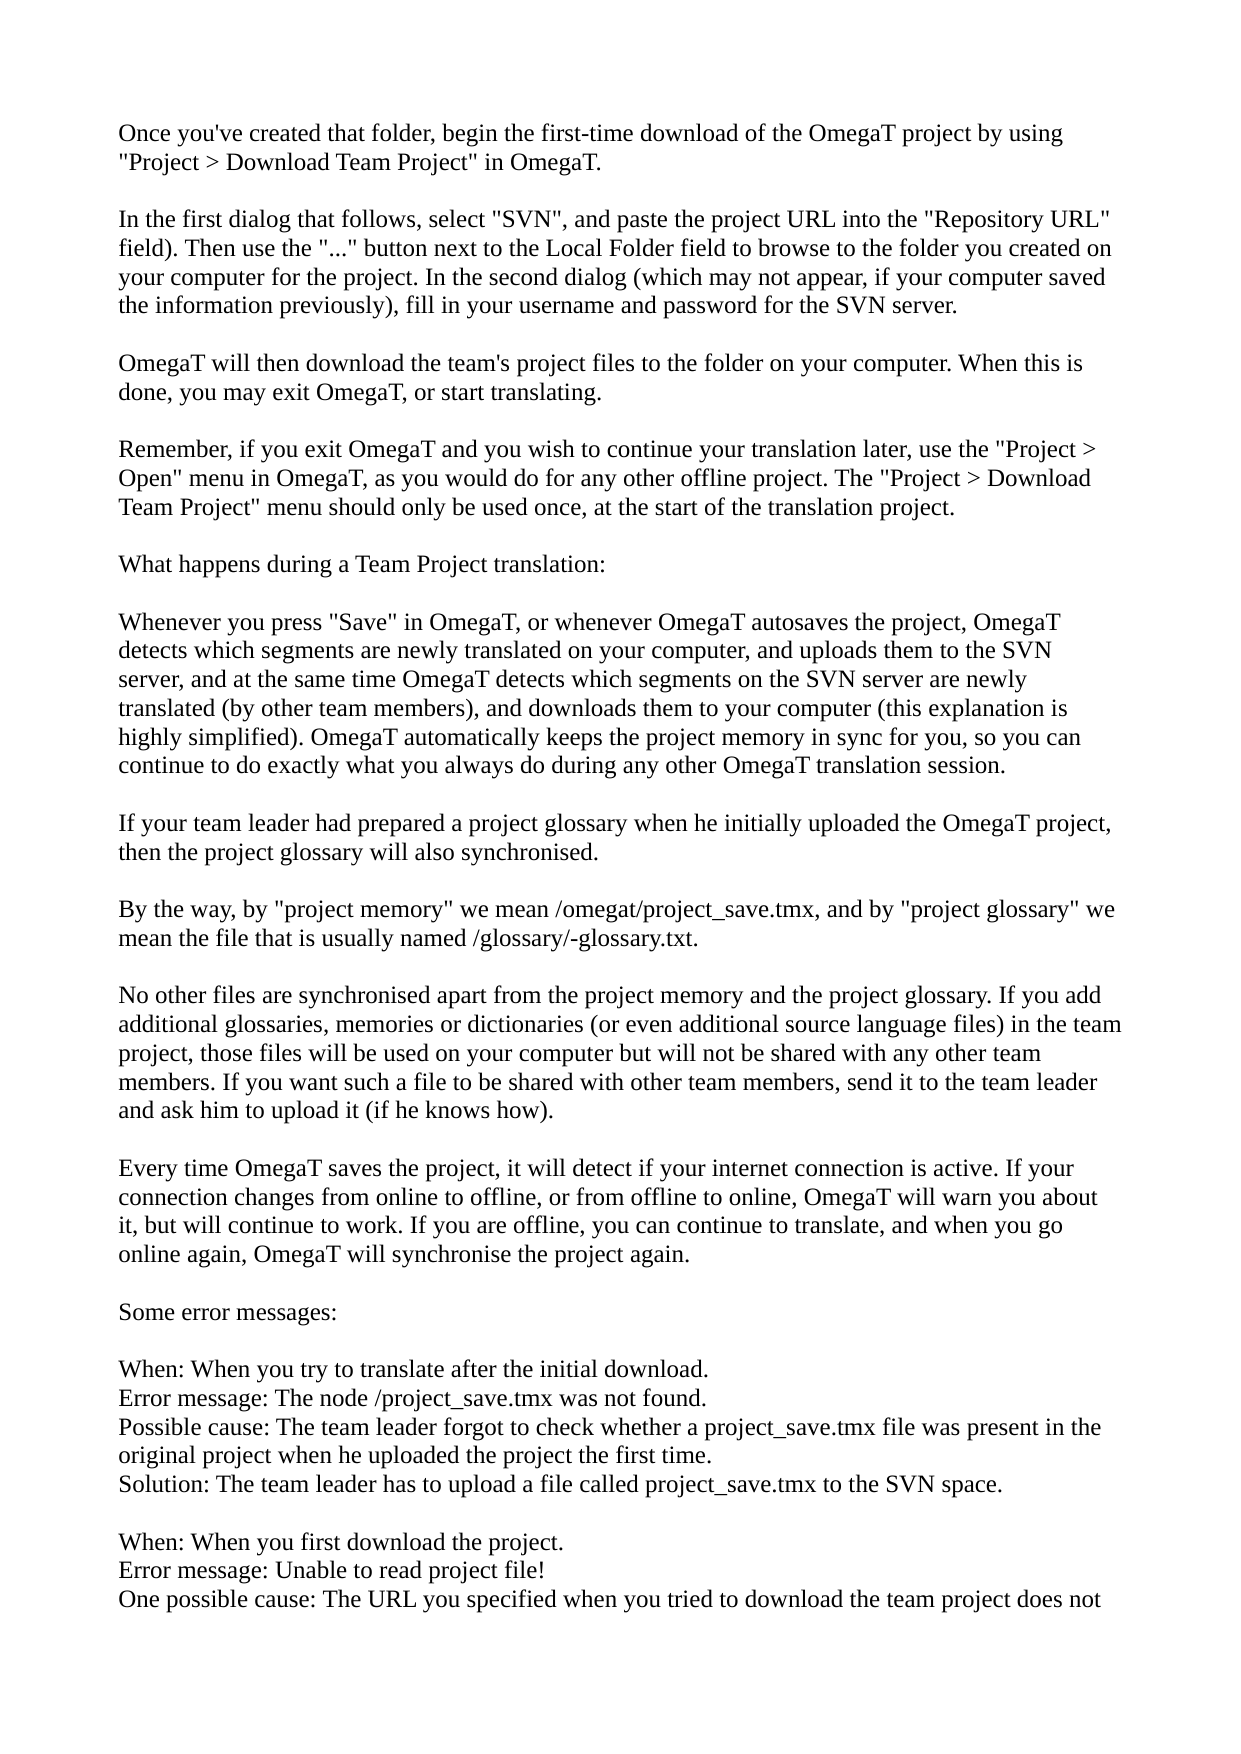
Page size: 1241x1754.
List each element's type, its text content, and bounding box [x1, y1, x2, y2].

text OmegaT will then download the team's project files to the folder on your computer. When this is done, you may exit OmegaT, or start translating. [118, 348, 1122, 406]
text Error message: The node /project_save.tmx was not found. [118, 1383, 1122, 1412]
text Remember, if you exit OmegaT and you wish to continue your translation later, use the "Project > Open" menu in OmegaT, as you would do for any other offline project. The "Project > Download Team Project" menu should only be used once, at the start of the translation project. [118, 434, 1122, 521]
text Possible cause: The team leader forgot to check whether a project_save.tmx file was present in the original project when he uploaded the project the first time. [118, 1412, 1122, 1469]
text Solution: The team leader has to upload a file called project_save.tmx to the SVN space. [118, 1469, 1122, 1498]
text In the first dialog that follows, select "SVN", and paste the project URL into the "Repository URL" field). Then use the "..." button next to the Local Folder field to browse to the folder you created on your computer for the project. In the second dialog (which may not appear, if your computer saved the information previously), fill in your username and password for the SVN server. [118, 204, 1122, 319]
text Every time OmegaT saves the project, it will detect if your internet connection is active. If your connection changes from online to offline, or from offline to online, OmegaT will warn you about it, but will continue to work. If you are offline, you can continue to translate, and when you go online again, OmegaT will synchronise the project again. [118, 1153, 1122, 1268]
text Whenever you press "Save" in OmegaT, or whenever OmegaT autosaves the project, OmegaT detects which segments are newly translated on your computer, and uploads them to the SVN server, and at the same time OmegaT detects which segments on the SVN server are newly translated (by other team members), and downloads them to your computer (this explanation is highly simplified). OmegaT automatically keeps the project memory in sync for you, so you can continue to do exactly what you always do during any other OmegaT translation session. [118, 607, 1122, 779]
text Error message: Unable to read project file! [118, 1556, 1122, 1584]
text No other files are synchronised apart from the project memory and the project glossary. If you add additional glossaries, memories or dictionaries (or even additional source language files) in the team project, those files will be used on your computer but will not be shared with any other team members. If you want such a file to be shared with other team members, send it to the team leader and ask him to upload it (if he knows how). [118, 981, 1122, 1124]
text By the way, by "project memory" we mean /omegat/project_save.tmx, and by "project glossary" we mean the file that is usually named /glossary/-glossary.txt. [118, 894, 1122, 952]
text Some error messages: [118, 1297, 1122, 1326]
text What happens during a Team Project translation: [118, 549, 1122, 578]
text When: When you try to translate after the initial download. [118, 1354, 1122, 1383]
text One possible cause: The URL you specified when you tried to download the team project does not [118, 1584, 1122, 1613]
text When: When you first download the project. [118, 1527, 1122, 1556]
text If your team leader had prepared a project glossary when he initially uploaded the OmegaT project, then the project glossary will also synchronised. [118, 808, 1122, 866]
text Once you've created that folder, begin the first-time download of the OmegaT project by using "Project > Download Team Project" in OmegaT. [118, 118, 1122, 176]
